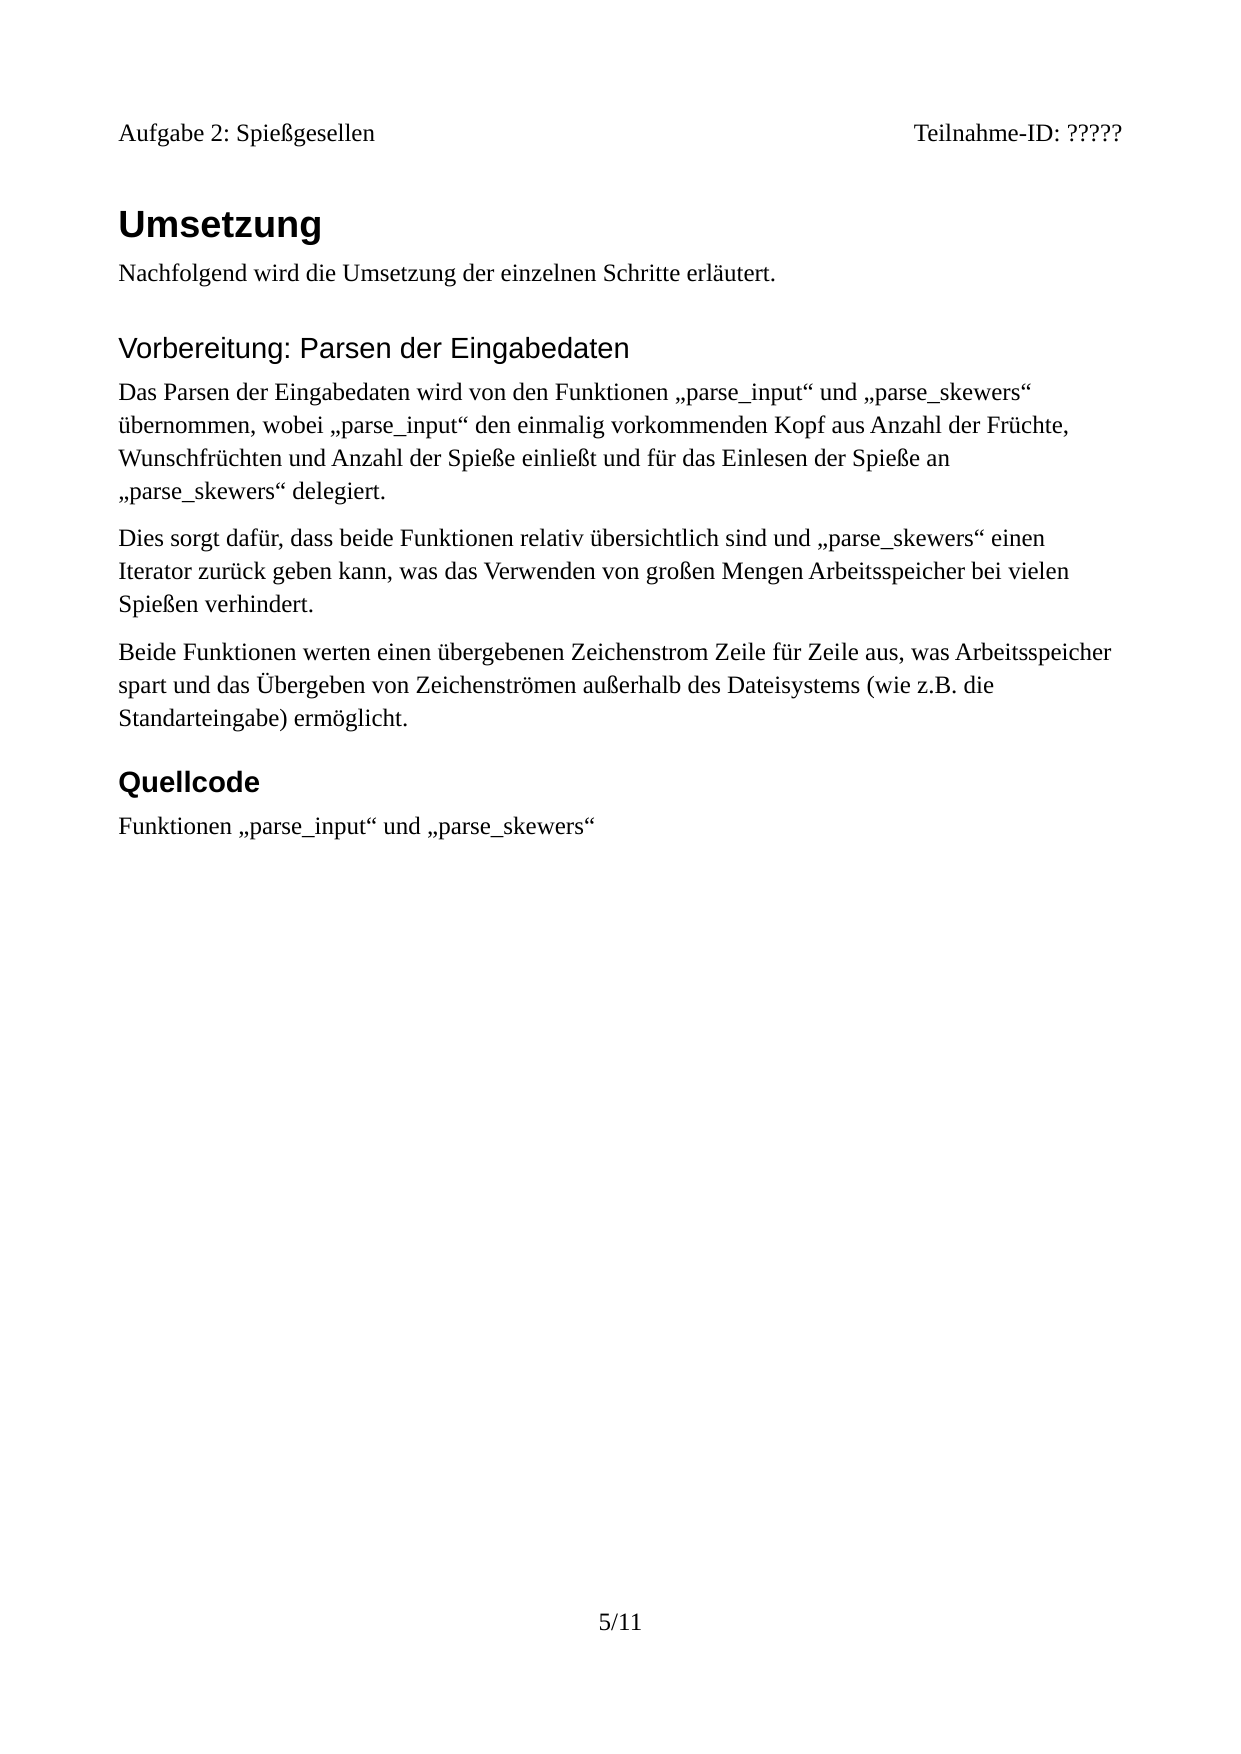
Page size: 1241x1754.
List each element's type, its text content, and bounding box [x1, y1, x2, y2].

subtitle Vorbereitung: Parsen der Eingabedaten [118, 331, 1122, 364]
text Funktionen „parse_input“ und „parse_skewers“ [118, 811, 1122, 840]
text Das Parsen der Eingabedaten wird von den Funktionen „parse_input“ und „parse_skewers“ übernommen, wobei „parse_input“ den einmalig vorkommenden Kopf aus Anzahl der Früchte, Wunschfrüchten und Anzahl der Spieße einließt und für das Einlesen der Spieße an „parse_skewers“ delegiert. [118, 377, 1122, 504]
text Beide Funktionen werten einen übergebenen Zeichenstrom Zeile für Zeile aus, was Arbeitsspeicher spart und das Übergeben von Zeichenströmen außerhalb des Dateisystems (wie z.B. die Standarteingabe) ermöglicht. [118, 637, 1122, 732]
subtitle Umsetzung [118, 202, 1122, 246]
subtitle Quellcode [118, 765, 1122, 799]
text Nachfolgend wird die Umsetzung der einzelnen Schritte erläutert. [118, 258, 1122, 287]
text Dies sorgt dafür, dass beide Funktionen relativ übersichtlich sind und „parse_skewers“ einen Iterator zurück geben kann, was das Verwenden von großen Mengen Arbeitsspeicher bei vielen Spießen verhindert. [118, 523, 1122, 618]
